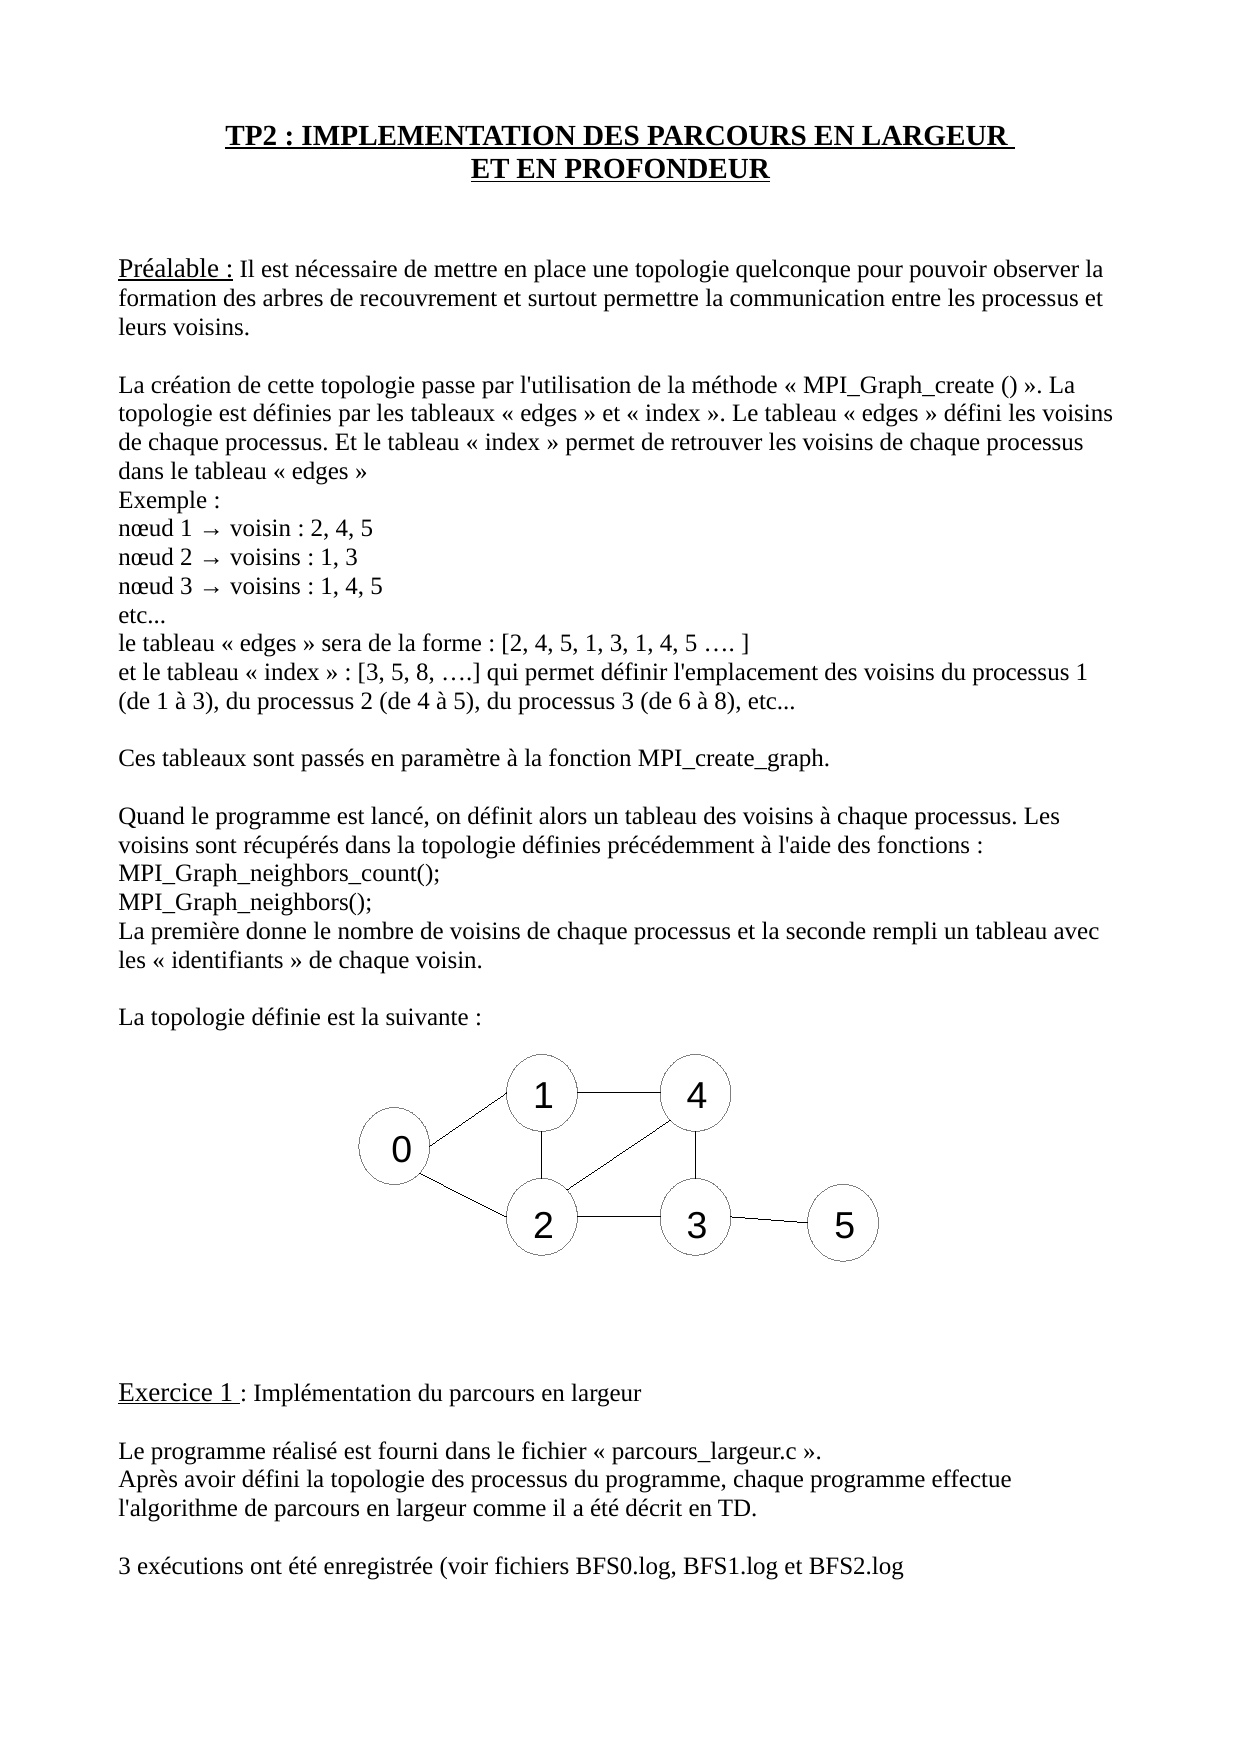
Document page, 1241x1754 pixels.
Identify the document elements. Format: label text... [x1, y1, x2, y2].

text nœud 3 → voisins : 1, 4, 5 [118, 571, 1122, 600]
text etc... [118, 600, 1122, 628]
text TP2 : IMPLEMENTATION DES PARCOURS EN LARGEUR [118, 118, 1122, 152]
text et le tableau « index » : [3, 5, 8, ….] qui permet définir l'emplacement des voisins du processus 1 (de 1 à 3), du processus 2 (de 4 à 5), du processus 3 (de 6 à 8), etc... [118, 657, 1122, 715]
text Préalable : Il est nécessaire de mettre en place une topologie quelconque pour pouvoir observer la formation des arbres de recouvrement et surtout permettre la communication entre les processus et leurs voisins. [118, 252, 1122, 341]
text ET EN PROFONDEUR [118, 152, 1122, 185]
text La première donne le nombre de voisins de chaque processus et la seconde rempli un tableau avec les « identifiants » de chaque voisin. [118, 916, 1122, 973]
text La topologie définie est la suivante : [118, 1002, 1122, 1031]
text Exemple : [118, 485, 1122, 513]
text Quand le programme est lancé, on définit alors un tableau des voisins à chaque processus. Les voisins sont récupérés dans la topologie définies précédemment à l'aide des fonctions : [118, 801, 1122, 858]
text La création de cette topologie passe par l'utilisation de la méthode « MPI_Graph_create () ». La topologie est définies par les tableaux « edges » et « index ». Le tableau « edges » défini les voisins de chaque processus. Et le tableau « index » permet de retrouver les voisins de chaque processus dans le tableau « edges » [118, 370, 1122, 485]
text Après avoir défini la topologie des processus du programme, chaque programme effectue l'algorithme de parcours en largeur comme il a été décrit en TD. [118, 1464, 1122, 1522]
text nœud 1 → voisin : 2, 4, 5 [118, 513, 1122, 542]
text le tableau « edges » sera de la forme : [2, 4, 5, 1, 3, 1, 4, 5 …. ] [118, 628, 1122, 657]
text nœud 2 → voisins : 1, 3 [118, 542, 1122, 571]
text 3 exécutions ont été enregistrée (voir fichiers BFS0.log, BFS1.log et BFS2.log [118, 1551, 1122, 1579]
text Exercice 1 : Implémentation du parcours en largeur [118, 1376, 1122, 1407]
text MPI_Graph_neighbors_count(); [118, 858, 1122, 887]
text Le programme réalisé est fourni dans le fichier « parcours_largeur.c ». [118, 1436, 1122, 1464]
text Ces tableaux sont passés en paramètre à la fonction MPI_create_graph. [118, 743, 1122, 772]
text MPI_Graph_neighbors(); [118, 887, 1122, 916]
